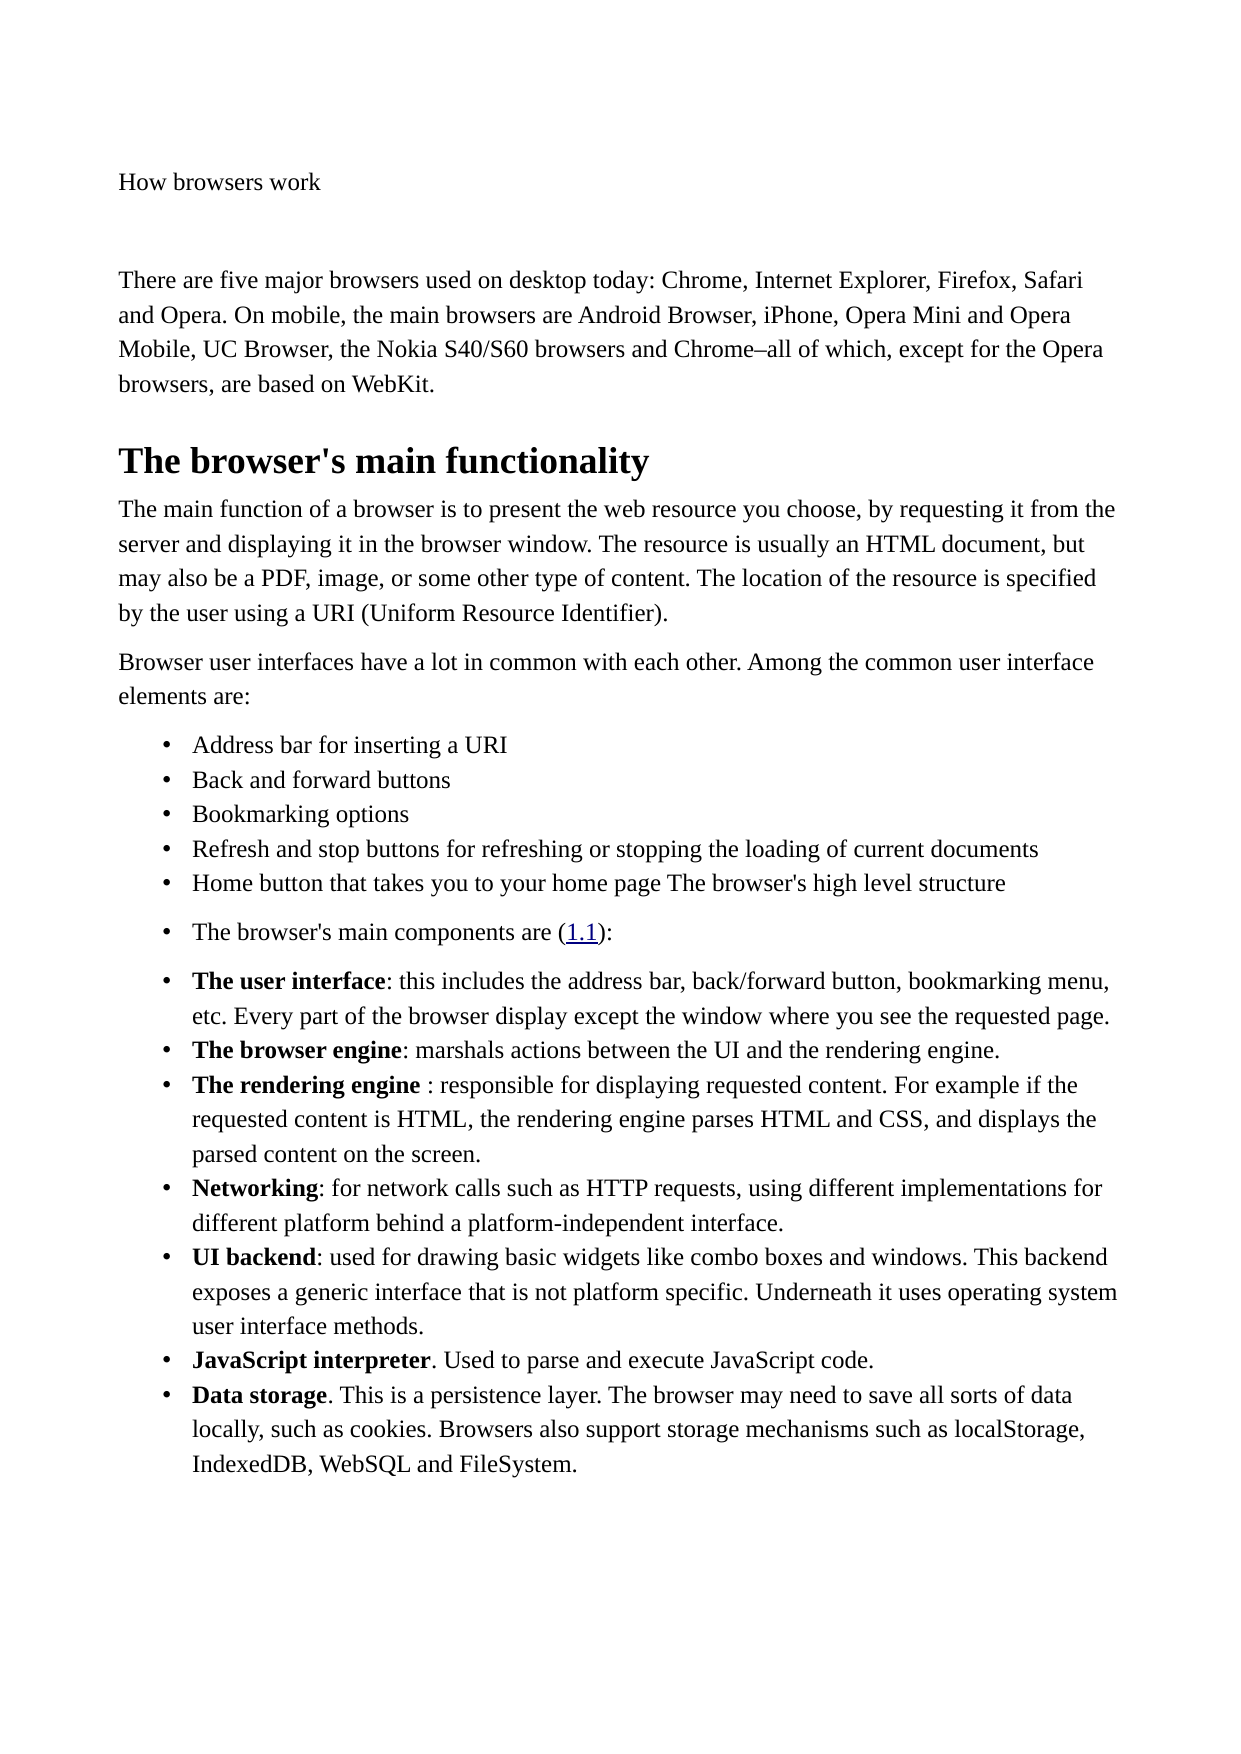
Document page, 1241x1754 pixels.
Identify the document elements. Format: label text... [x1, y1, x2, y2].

text The main function of a browser is to present the web resource you choose, by requesting it from the server and displaying it in the browser window. The resource is usually an HTML document, but may also be a PDF, image, or some other type of content. The location of the resource is specified by the user using a URI (Uniform Resource Identifier). [118, 494, 1122, 626]
list Refresh and stop buttons for refreshing or stopping the loading of current documents [162, 834, 1122, 862]
list The rendering engine : responsible for displaying requested content. For example if the requested content is HTML, the rendering engine parses HTML and CSS, and displays the parsed content on the screen. [162, 1070, 1122, 1167]
text Browser user interfaces have a lot in common with each other. Among the common user interface elements are: [118, 647, 1122, 710]
list Home button that takes you to your home page The browser's high level structure [162, 868, 1122, 897]
list The user interface: this includes the address bar, back/forward button, bookmarking menu, etc. Every part of the browser display except the window where you see the requested page. [162, 966, 1122, 1029]
list The browser's main components are (1.1): [162, 917, 1122, 946]
subtitle The browser's main functionality [118, 439, 1122, 482]
list Address bar for inserting a URI [162, 730, 1122, 759]
list The browser engine: marshals actions between the UI and the rendering engine. [162, 1035, 1122, 1064]
list JavaScript interpreter. Used to parse and execute JavaScript code. [162, 1346, 1122, 1374]
text How browsers work [118, 167, 1122, 196]
text There are five major browsers used on desktop today: Chrome, Internet Explorer, Firefox, Safari and Opera. On mobile, the main browsers are Android Browser, iPhone, Opera Mini and Opera Mobile, UC Browser, the Nokia S40/S60 browsers and Chrome–all of which, except for the Opera browsers, are based on WebKit. [118, 265, 1122, 397]
list Data storage. This is a persistence layer. The browser may need to save all sorts of data locally, such as cookies. Browsers also support storage mechanisms such as localStorage, IndexedDB, WebSQL and FileSystem. [162, 1380, 1122, 1478]
list Bookmarking options [162, 799, 1122, 828]
list Back and forward buttons [162, 765, 1122, 793]
list UI backend: used for drawing basic widgets like combo boxes and windows. This backend exposes a generic interface that is not platform specific. Underneath it uses operating system user interface methods. [162, 1242, 1122, 1340]
list Networking: for network calls such as HTTP requests, using different implementations for different platform behind a platform-independent interface. [162, 1173, 1122, 1236]
